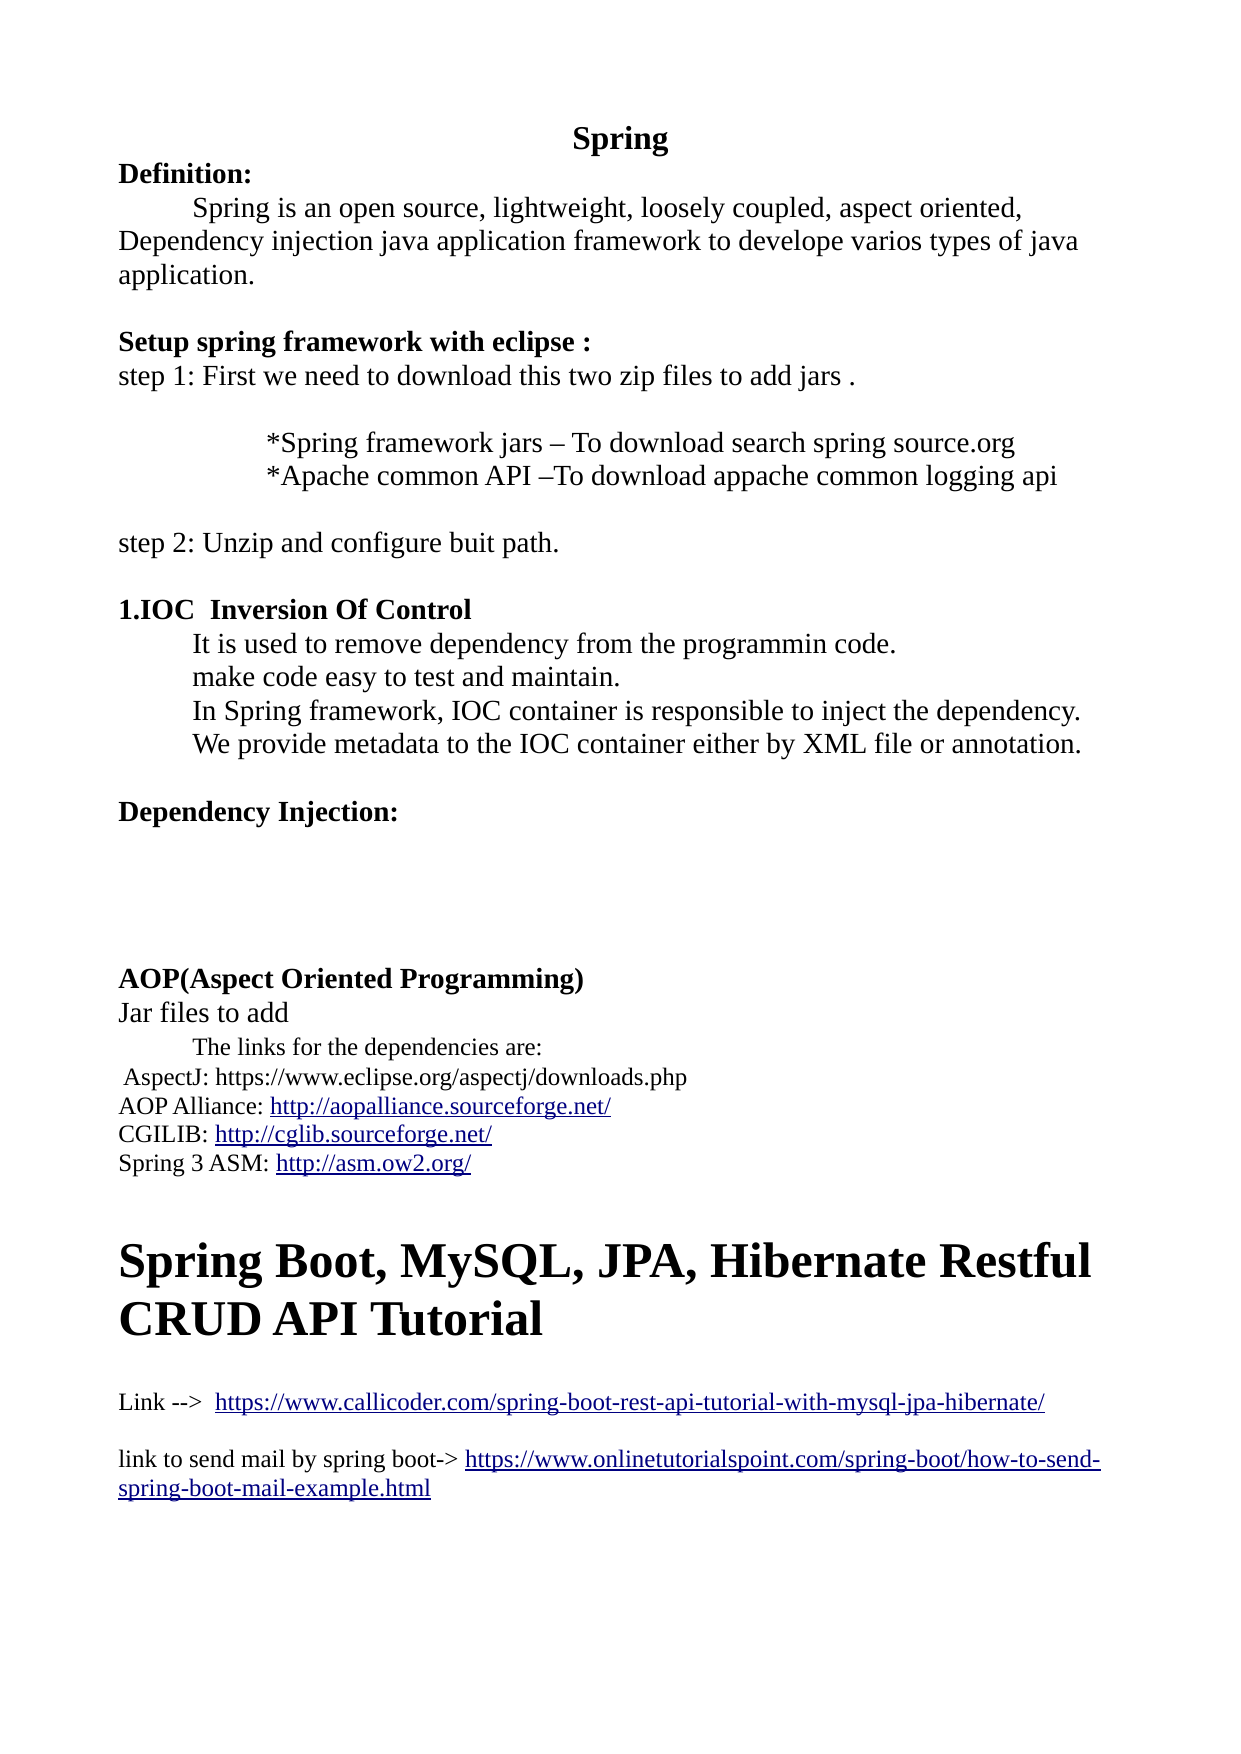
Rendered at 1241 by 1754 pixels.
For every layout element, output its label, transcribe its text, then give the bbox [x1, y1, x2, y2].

text The links for the dependencies are: [118, 1028, 1122, 1062]
text It is used to remove dependency from the programmin code. [118, 626, 1122, 659]
text AspectJ: https://www.eclipse.org/aspectj/downloads.php [118, 1062, 1122, 1091]
text step 2: Unzip and configure buit path. [118, 525, 1122, 559]
text In Spring framework, IOC container is responsible to inject the dependency. We provide metadata to the IOC container either by XML file or annotation. [118, 693, 1122, 760]
subtitle Spring Boot, MySQL, JPA, Hibernate Restful CRUD API Tutorial [118, 1231, 1122, 1346]
text Link --> https://www.callicoder.com/spring-boot-rest-api-tutorial-with-mysql-jpa-hibernate/ [118, 1387, 1122, 1416]
text Jar files to add [118, 995, 1122, 1028]
text step 1: First we need to download this two zip files to add jars . [118, 358, 1122, 391]
text Dependency Injection: [118, 794, 1122, 827]
text Setup spring framework with eclipse : [118, 324, 1122, 358]
text Spring 3 ASM: http://asm.ow2.org/ [118, 1148, 1122, 1177]
text *Apache common API –To download appache common logging api [118, 458, 1122, 492]
text Definition: [118, 156, 1122, 190]
text AOP(Aspect Oriented Programming) [118, 961, 1122, 995]
text Spring [118, 118, 1122, 156]
text AOP Alliance: http://aopalliance.sourceforge.net/ CGILIB: http://cglib.sourceforge.net/ [118, 1091, 1122, 1148]
text 1.IOC Inversion Of Control [118, 592, 1122, 626]
text *Spring framework jars – To download search spring source.org [118, 425, 1122, 458]
text link to send mail by spring boot-> https://www.onlinetutorialspoint.com/spring-boot/how-to-send-spring-boot-mail-example.html [118, 1444, 1122, 1502]
text make code easy to test and maintain. [118, 659, 1122, 693]
text Spring is an open source, lightweight, loosely coupled, aspect oriented, Dependency injection java application framework to develope varios types of java application. [118, 190, 1122, 291]
